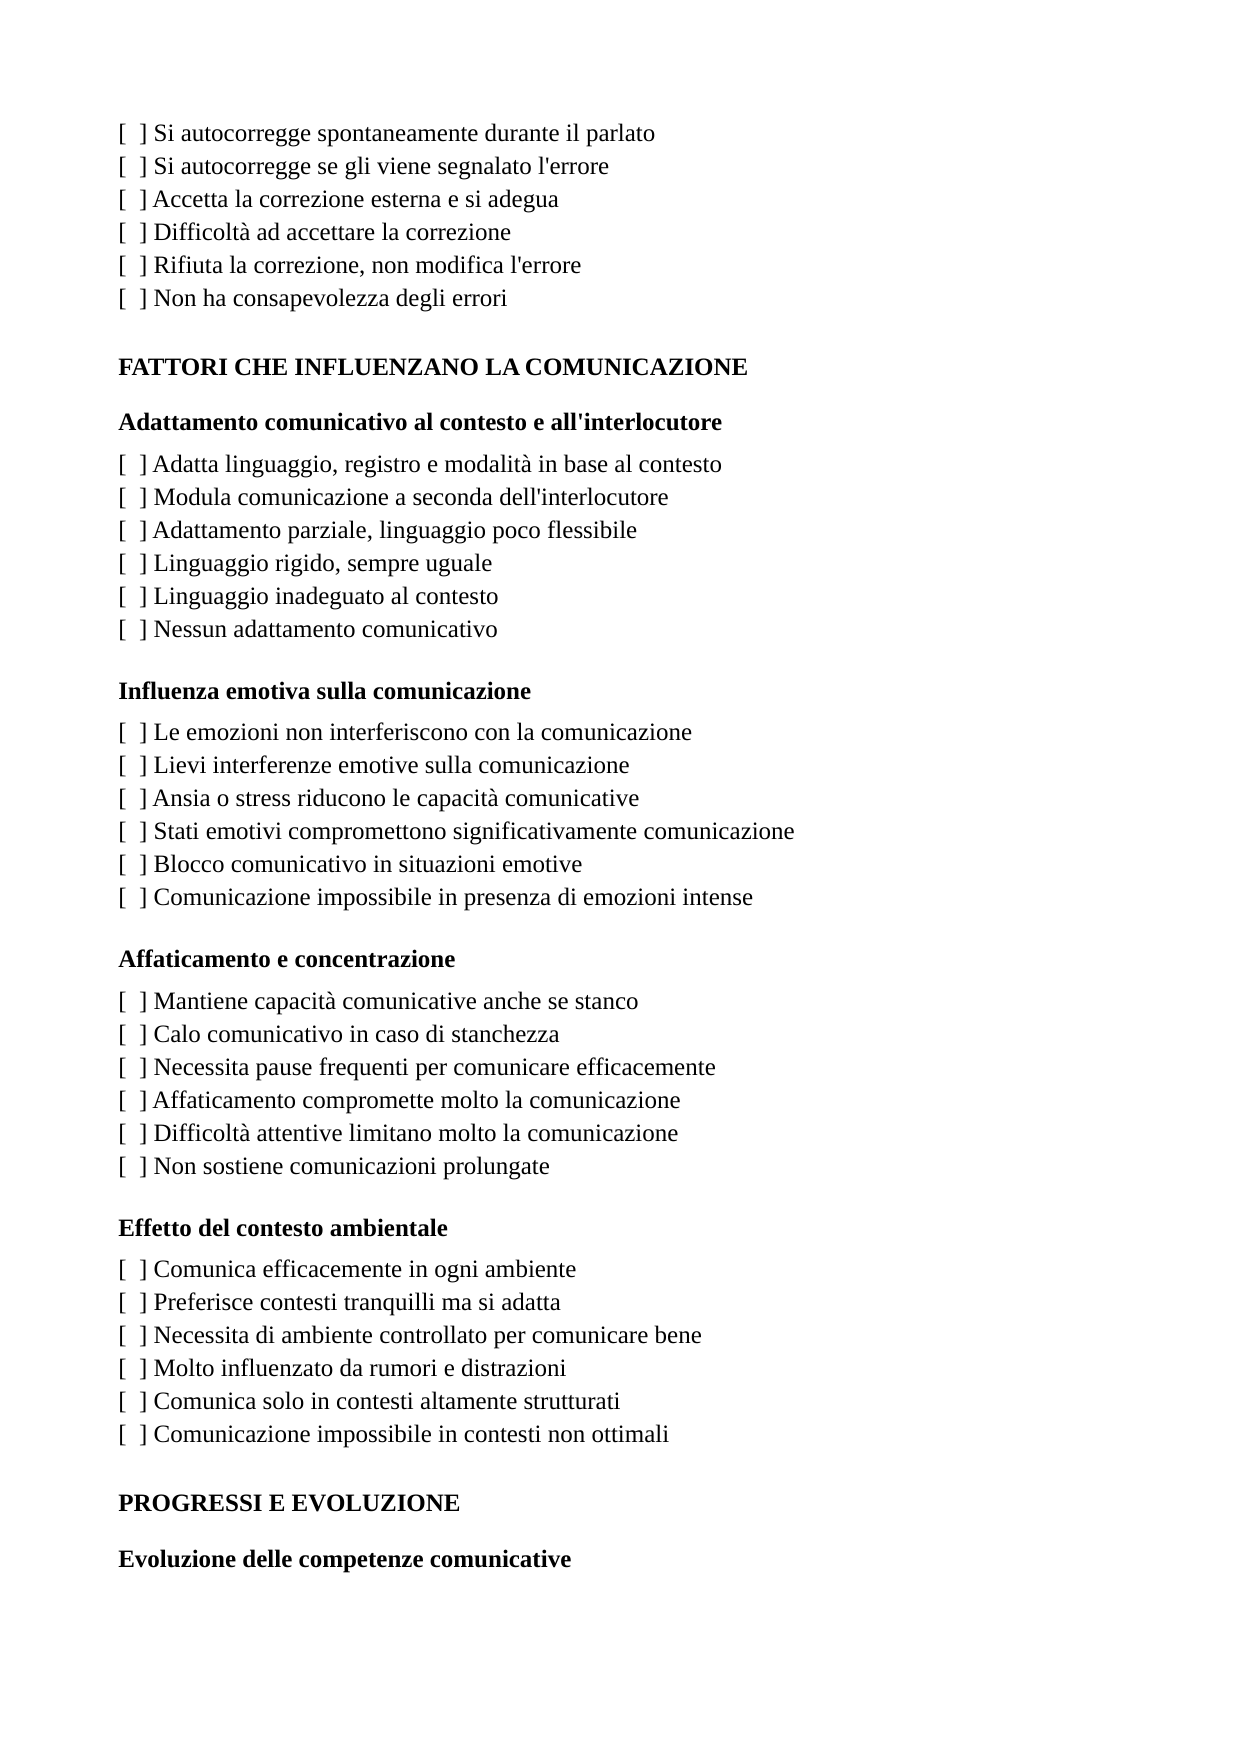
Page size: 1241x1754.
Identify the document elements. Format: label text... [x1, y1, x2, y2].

subtitle PROGRESSI E EVOLUZIONE [118, 1488, 1122, 1517]
subtitle Evoluzione delle competenze comunicative [118, 1544, 1122, 1572]
text [ ] Le emozioni non interferiscono con la comunicazione [ ] Lievi interferenze emotive sulla comunicazione [ ] Ansia o stress riducono le capacità comunicative [ ] Stati emotivi compromettono significativamente comunicazione [ ] Blocco comunicativo in situazioni emotive [ ] Comunicazione impossibile in presenza di emozioni intense [118, 717, 1122, 911]
text [ ] Comunica efficacemente in ogni ambiente [ ] Preferisce contesti tranquilli ma si adatta [ ] Necessita di ambiente controllato per comunicare bene [ ] Molto influenzato da rumori e distrazioni [ ] Comunica solo in contesti altamente strutturati [ ] Comunicazione impossibile in contesti non ottimali [118, 1254, 1122, 1448]
text [ ] Si autocorregge spontaneamente durante il parlato [ ] Si autocorregge se gli viene segnalato l'errore [ ] Accetta la correzione esterna e si adegua [ ] Difficoltà ad accettare la correzione [ ] Rifiuta la correzione, non modifica l'errore [ ] Non ha consapevolezza degli errori [118, 118, 1122, 312]
subtitle Affaticamento e concentrazione [118, 944, 1122, 973]
text [ ] Adatta linguaggio, registro e modalità in base al contesto [ ] Modula comunicazione a seconda dell'interlocutore [ ] Adattamento parziale, linguaggio poco flessibile [ ] Linguaggio rigido, sempre uguale [ ] Linguaggio inadeguato al contesto [ ] Nessun adattamento comunicativo [118, 449, 1122, 643]
subtitle Effetto del contesto ambientale [118, 1213, 1122, 1242]
subtitle Adattamento comunicativo al contesto e all'interlocutore [118, 407, 1122, 436]
subtitle Influenza emotiva sulla comunicazione [118, 676, 1122, 705]
text [ ] Mantiene capacità comunicative anche se stanco [ ] Calo comunicativo in caso di stanchezza [ ] Necessita pause frequenti per comunicare efficacemente [ ] Affaticamento compromette molto la comunicazione [ ] Difficoltà attentive limitano molto la comunicazione [ ] Non sostiene comunicazioni prolungate [118, 986, 1122, 1180]
subtitle FATTORI CHE INFLUENZANO LA COMUNICAZIONE [118, 352, 1122, 380]
